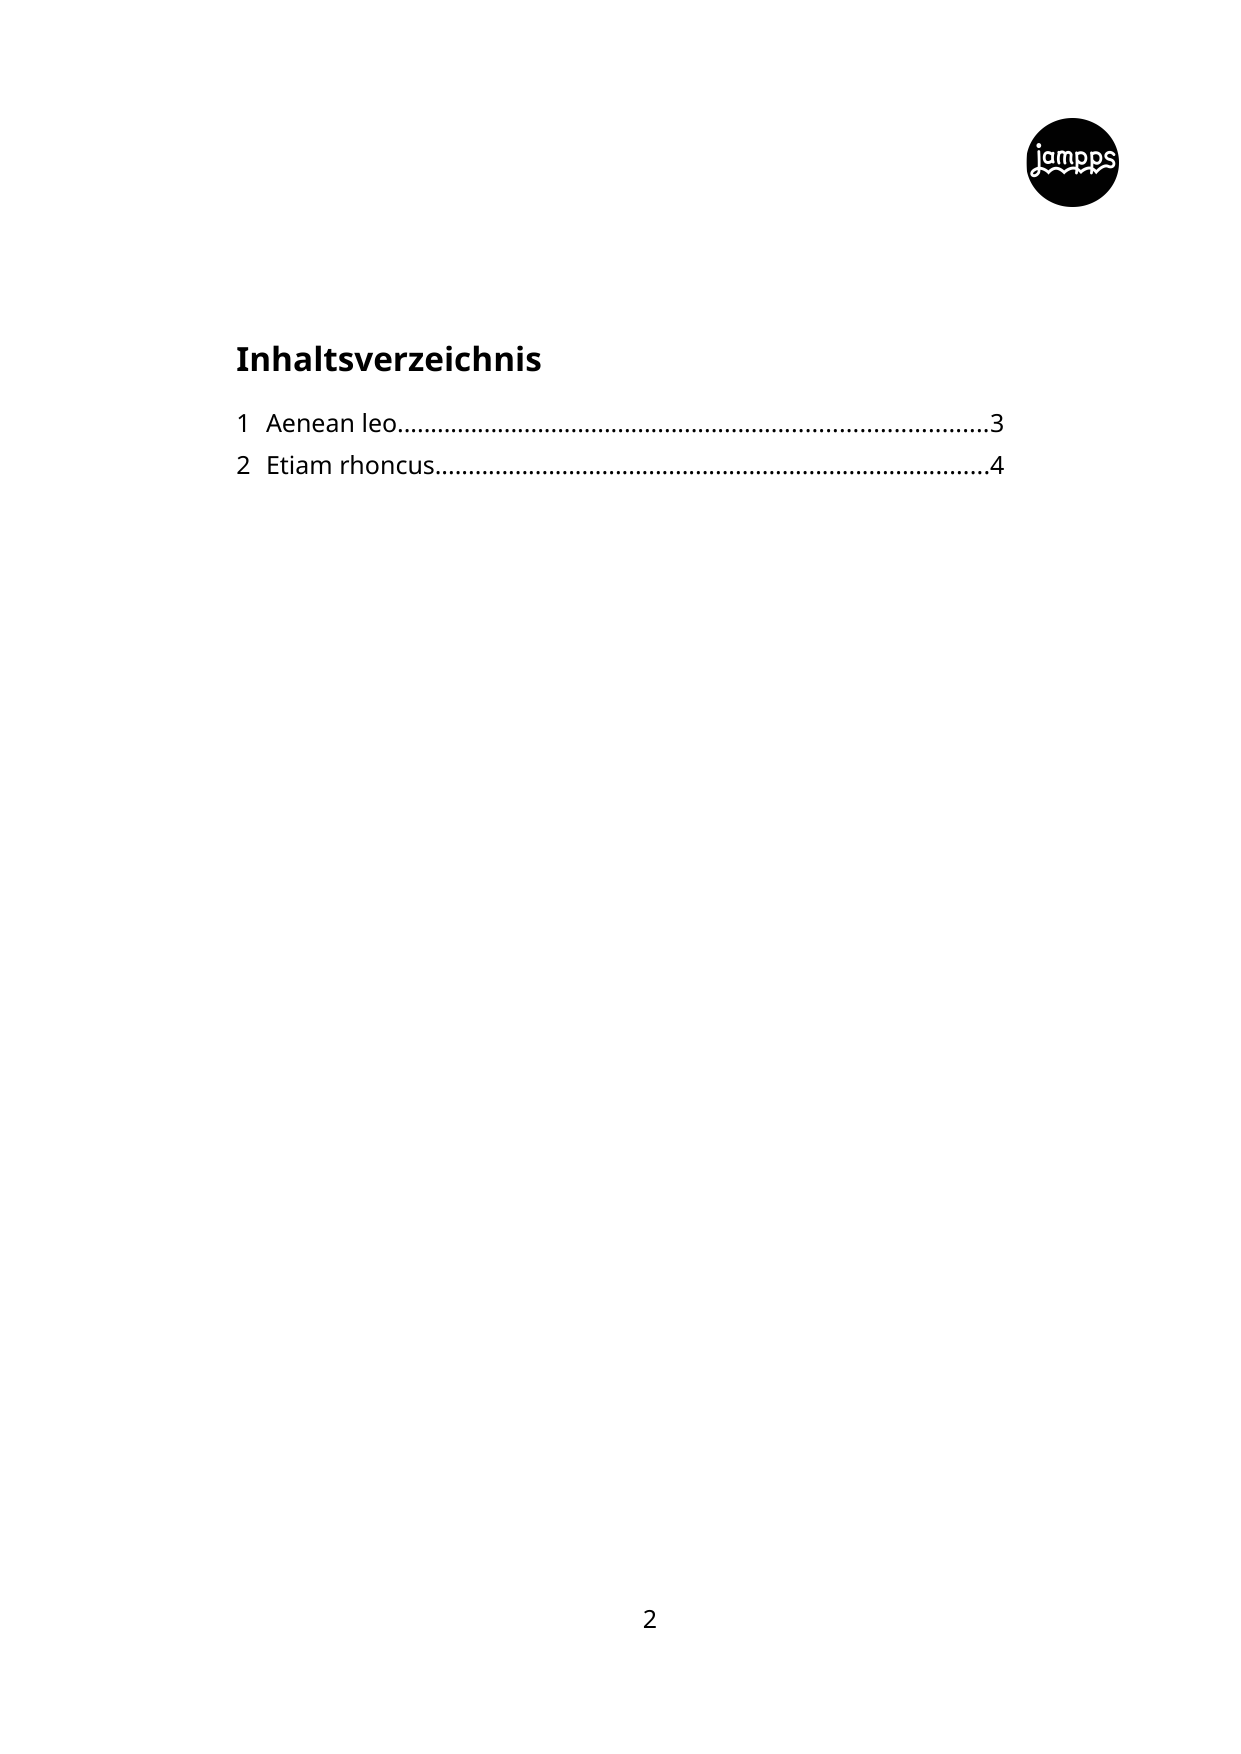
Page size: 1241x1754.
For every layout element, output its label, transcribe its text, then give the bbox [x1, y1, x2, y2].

text 1 Aenean leo 3 [236, 405, 1004, 439]
subtitle Inhaltsverzeichnis [236, 336, 1004, 382]
text 2 Etiam rhoncus 4 [236, 448, 1004, 482]
picture [1026, 118, 1119, 207]
